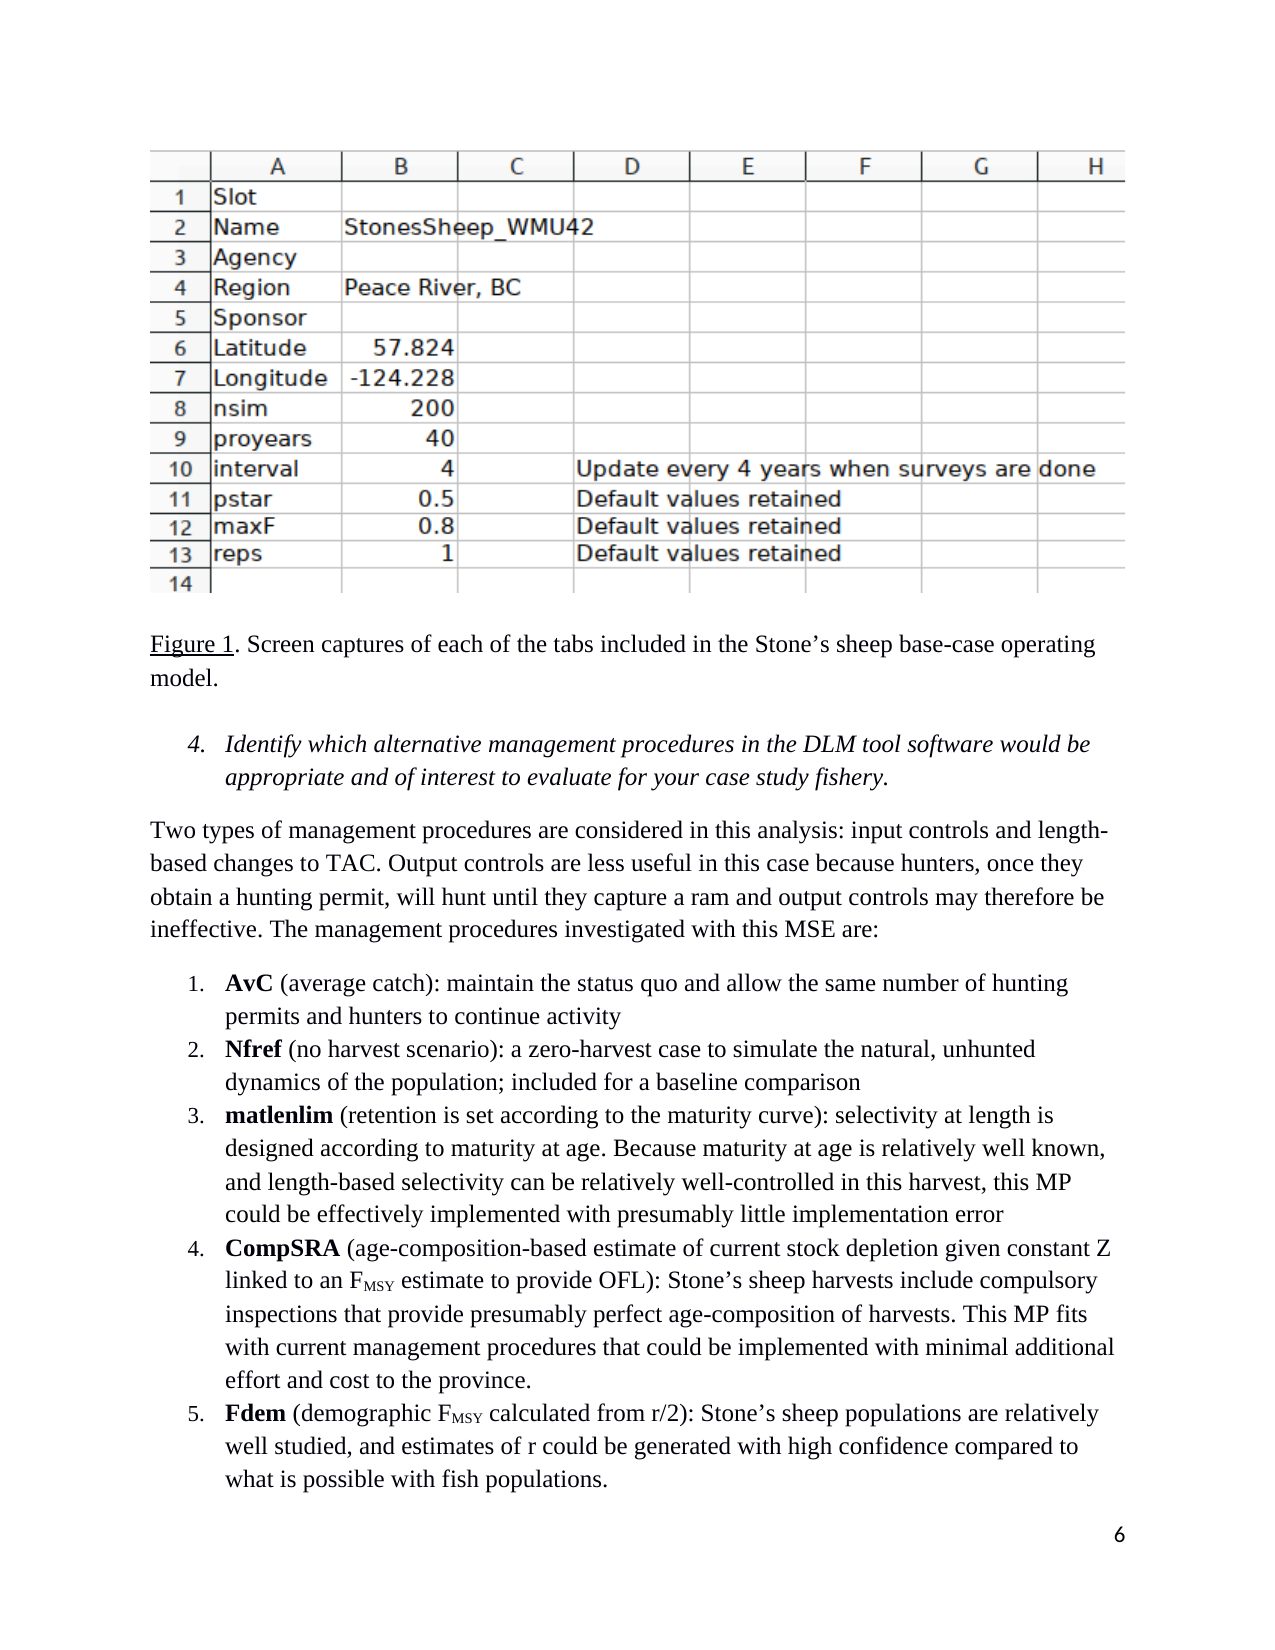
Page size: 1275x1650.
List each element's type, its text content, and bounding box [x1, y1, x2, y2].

list matlenlim (retention is set according to the maturity curve): selectivity at length is designed according to maturity at age. Because maturity at age is relatively well known, and length-based selectivity can be relatively well-controlled in this harvest, this MP could be effectively implemented with presumably little implementation error [187, 1101, 1125, 1228]
list Nfref (no harvest scenario): a zero-harvest case to simulate the natural, unhunted dynamics of the population; included for a baseline comparison [187, 1034, 1125, 1096]
list CompSRA (age-composition-based estimate of current stock depletion given constant Z linked to an FMSY estimate to provide OFL): Stone’s sheep harvests include compulsory inspections that provide presumably perfect age-composition of harvests. This MP fits with current management procedures that could be implemented with minimal additional effort and cost to the province. [187, 1233, 1125, 1393]
list AvC (average catch): maintain the status quo and allow the same number of hunting permits and hunters to continue activity [187, 968, 1125, 1030]
list Figure 1. Screen captures of each of the tabs included in the Stone’s sheep base-case operating model. [150, 629, 1125, 691]
text Two types of management procedures are considered in this analysis: input controls and length-based changes to TAC. Output controls are less useful in this case because hunters, once they obtain a hunting permit, will hunt until they capture a ram and output controls may therefore be ineffective. The management procedures investigated with this MSE are: [150, 816, 1125, 943]
list Fdem (demographic FMSY calculated from r/2): Stone’s sheep populations are relatively well studied, and estimates of r could be generated with high confidence compared to what is possible with fish populations. [187, 1398, 1125, 1492]
picture [150, 150, 1125, 593]
list Identify which alternative management procedures in the DLM tool software would be appropriate and of interest to evaluate for your case study fishery. [187, 729, 1125, 790]
